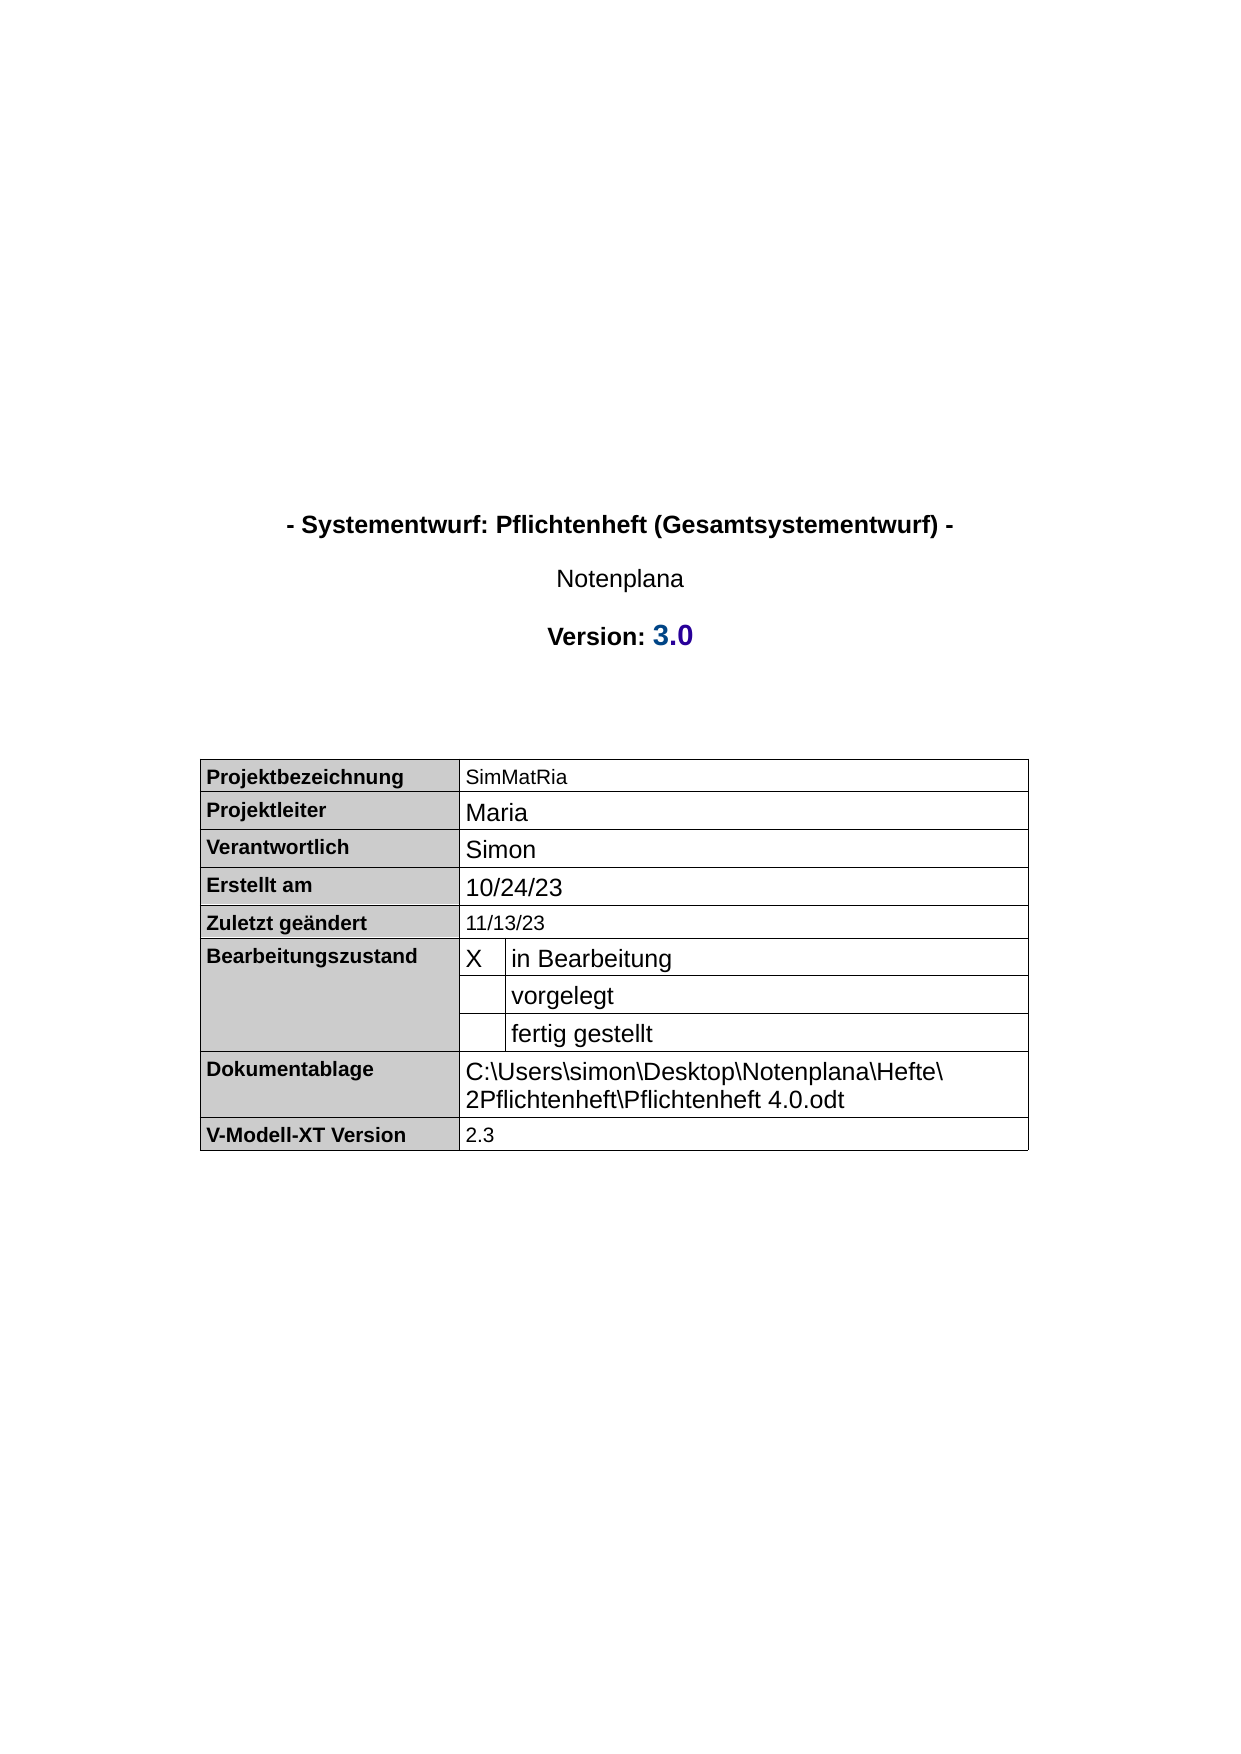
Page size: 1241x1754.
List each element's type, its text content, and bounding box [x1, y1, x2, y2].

table_header SimMatRia [460, 760, 1028, 791]
table_cell Maria [460, 792, 1028, 829]
table_cell X [460, 939, 505, 975]
table_cell V-Modell-XT Version [201, 1118, 459, 1150]
text Version: 3.0 [118, 617, 1122, 651]
text - Systementwurf: Pflichtenheft (Gesamtsystementwurf) - [118, 510, 1122, 539]
text Notenplana [118, 564, 1122, 592]
table_cell Dokumentablage [201, 1052, 459, 1117]
table_cell 13.11.23 [460, 906, 1028, 937]
table_cell [460, 976, 505, 1013]
table_cell Erstellt am [201, 868, 459, 904]
table_cell [201, 975, 459, 1013]
table_cell 24.10.23 [460, 868, 1028, 904]
table_cell Bearbeitungszustand [201, 939, 459, 975]
table_cell Projektleiter [201, 792, 459, 829]
table_cell 2.3 [460, 1118, 1028, 1150]
table_cell [201, 1013, 459, 1051]
table_cell Verantwortlich [201, 830, 459, 867]
table_cell [460, 1014, 505, 1051]
table_cell fertig gestellt [506, 1014, 1028, 1051]
table_cell in Bearbeitung [506, 939, 1028, 975]
table_cell vorgelegt [506, 976, 1028, 1013]
table_cell Zuletzt geändert [201, 906, 459, 937]
table_cell C:\Users\simon\Desktop\Notenplana\Hefte\2Pflichtenheft\Pflichtenheft 4.0.odt [460, 1052, 1028, 1117]
table_cell Simon [460, 830, 1028, 867]
table_header Projektbezeichnung [201, 760, 459, 791]
